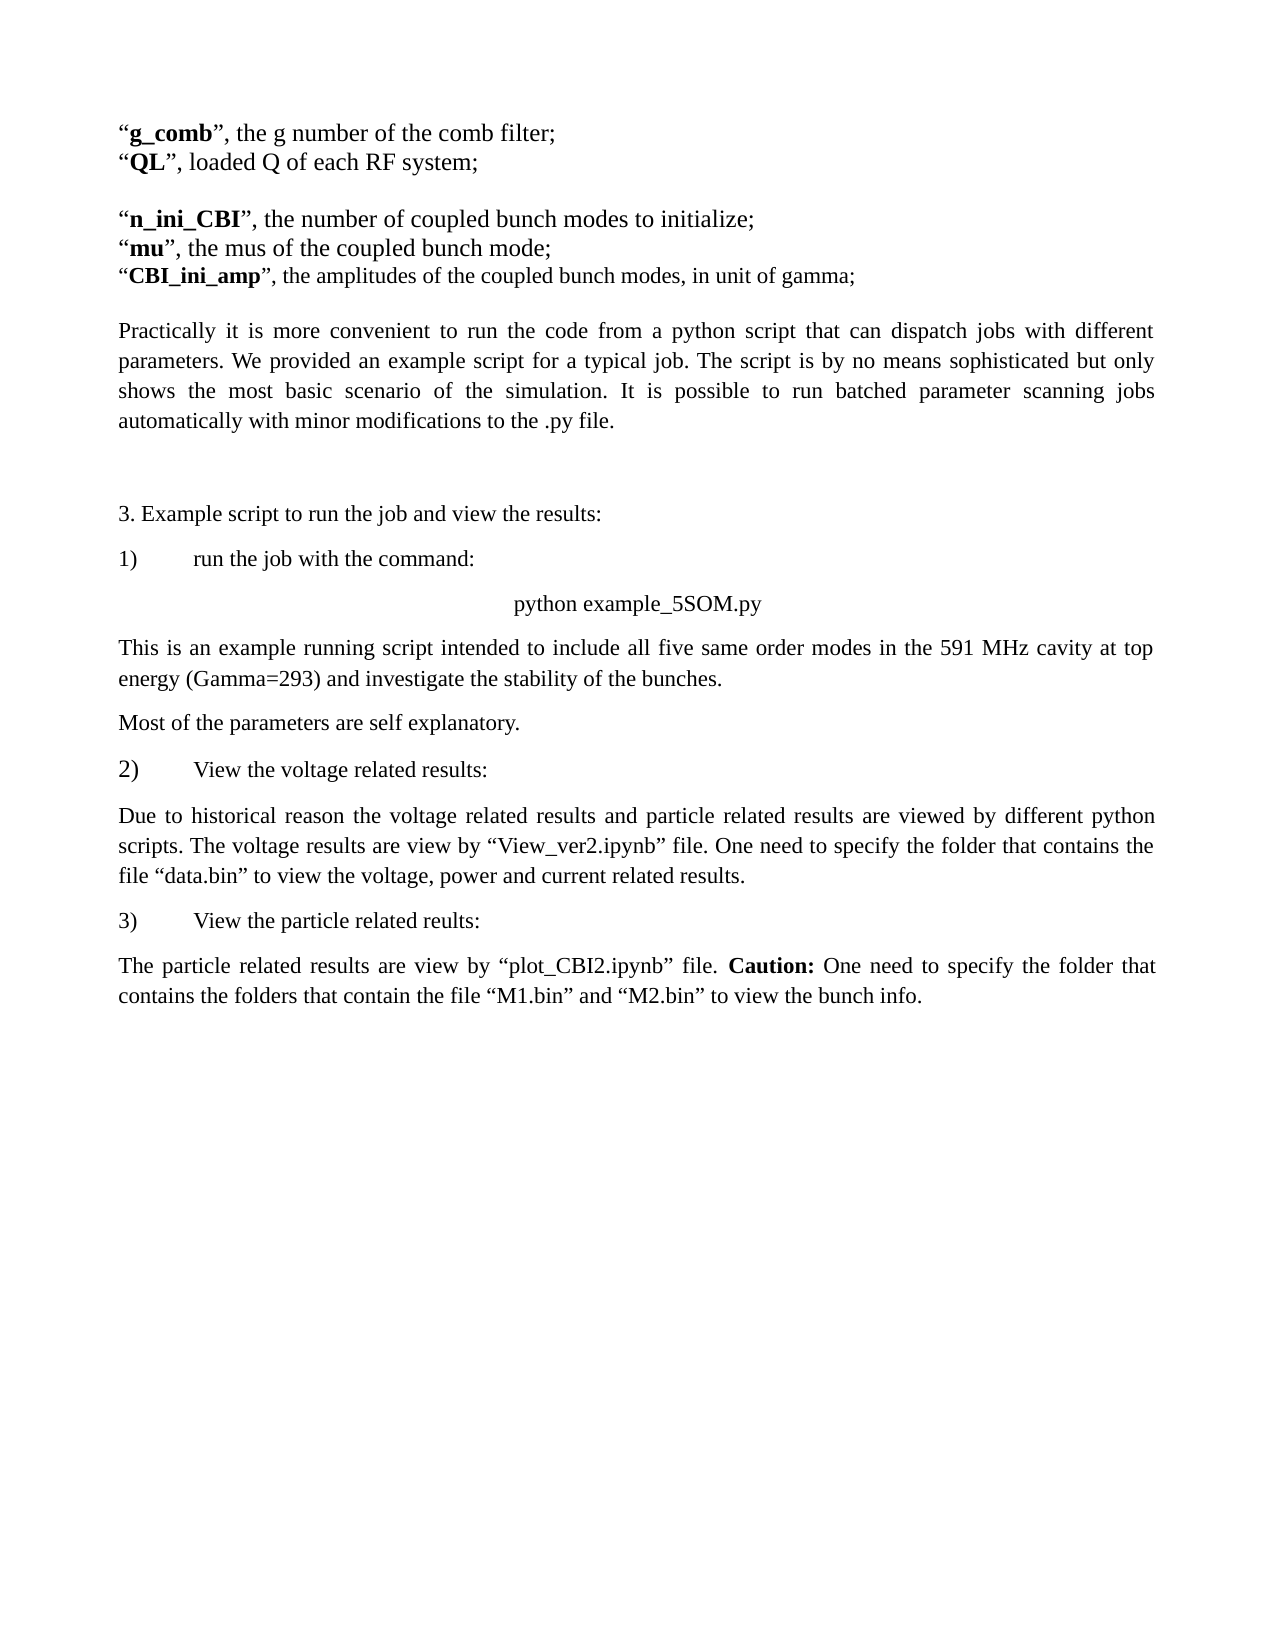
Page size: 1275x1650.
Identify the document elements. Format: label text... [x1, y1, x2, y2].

text “QL”, loaded Q of each RF system; [118, 147, 1157, 176]
list The particle related results are view by “plot_CBI2.ipynb” file. Caution: One need to specify the folder that contains the folders that contain the file “M1.bin” and “M2.bin” to view the bunch info. [118, 952, 1157, 1008]
list View the voltage related results: [118, 754, 1157, 783]
text 3. Example script to run the job and view the results: [118, 500, 1157, 526]
list run the job with the command: [118, 545, 1157, 571]
text This is an example running script intended to include all five same order modes in the 591 MHz cavity at top energy (Gamma=293) and investigate the stability of the bunches. [118, 634, 1157, 691]
list Due to historical reason the voltage related results and particle related results are viewed by different python scripts. The voltage results are view by “View_ver2.ipynb” file. One need to specify the folder that contains the file “data.bin” to view the voltage, power and current related results. [118, 802, 1157, 888]
list python example_5SOM.py [118, 589, 1157, 616]
text Practically it is more convenient to run the code from a python script that can dispatch jobs with different parameters. We provided an example script for a typical job. The script is by no means sophisticated but only shows the most basic scenario of the simulation. It is possible to run batched parameter scanning jobs automatically with minor modifications to the .py file. [118, 317, 1157, 434]
list View the particle related reults: [118, 907, 1157, 933]
text “g_comb”, the g number of the comb filter; [118, 118, 1157, 147]
text Most of the parameters are self explanatory. [118, 709, 1157, 736]
text “mu”, the mus of the coupled bunch mode; [118, 233, 1157, 262]
text “n_ini_CBI”, the number of coupled bunch modes to initialize; [118, 204, 1157, 233]
text “CBI_ini_amp”, the amplitudes of the coupled bunch modes, in unit of gamma; [118, 262, 1157, 288]
